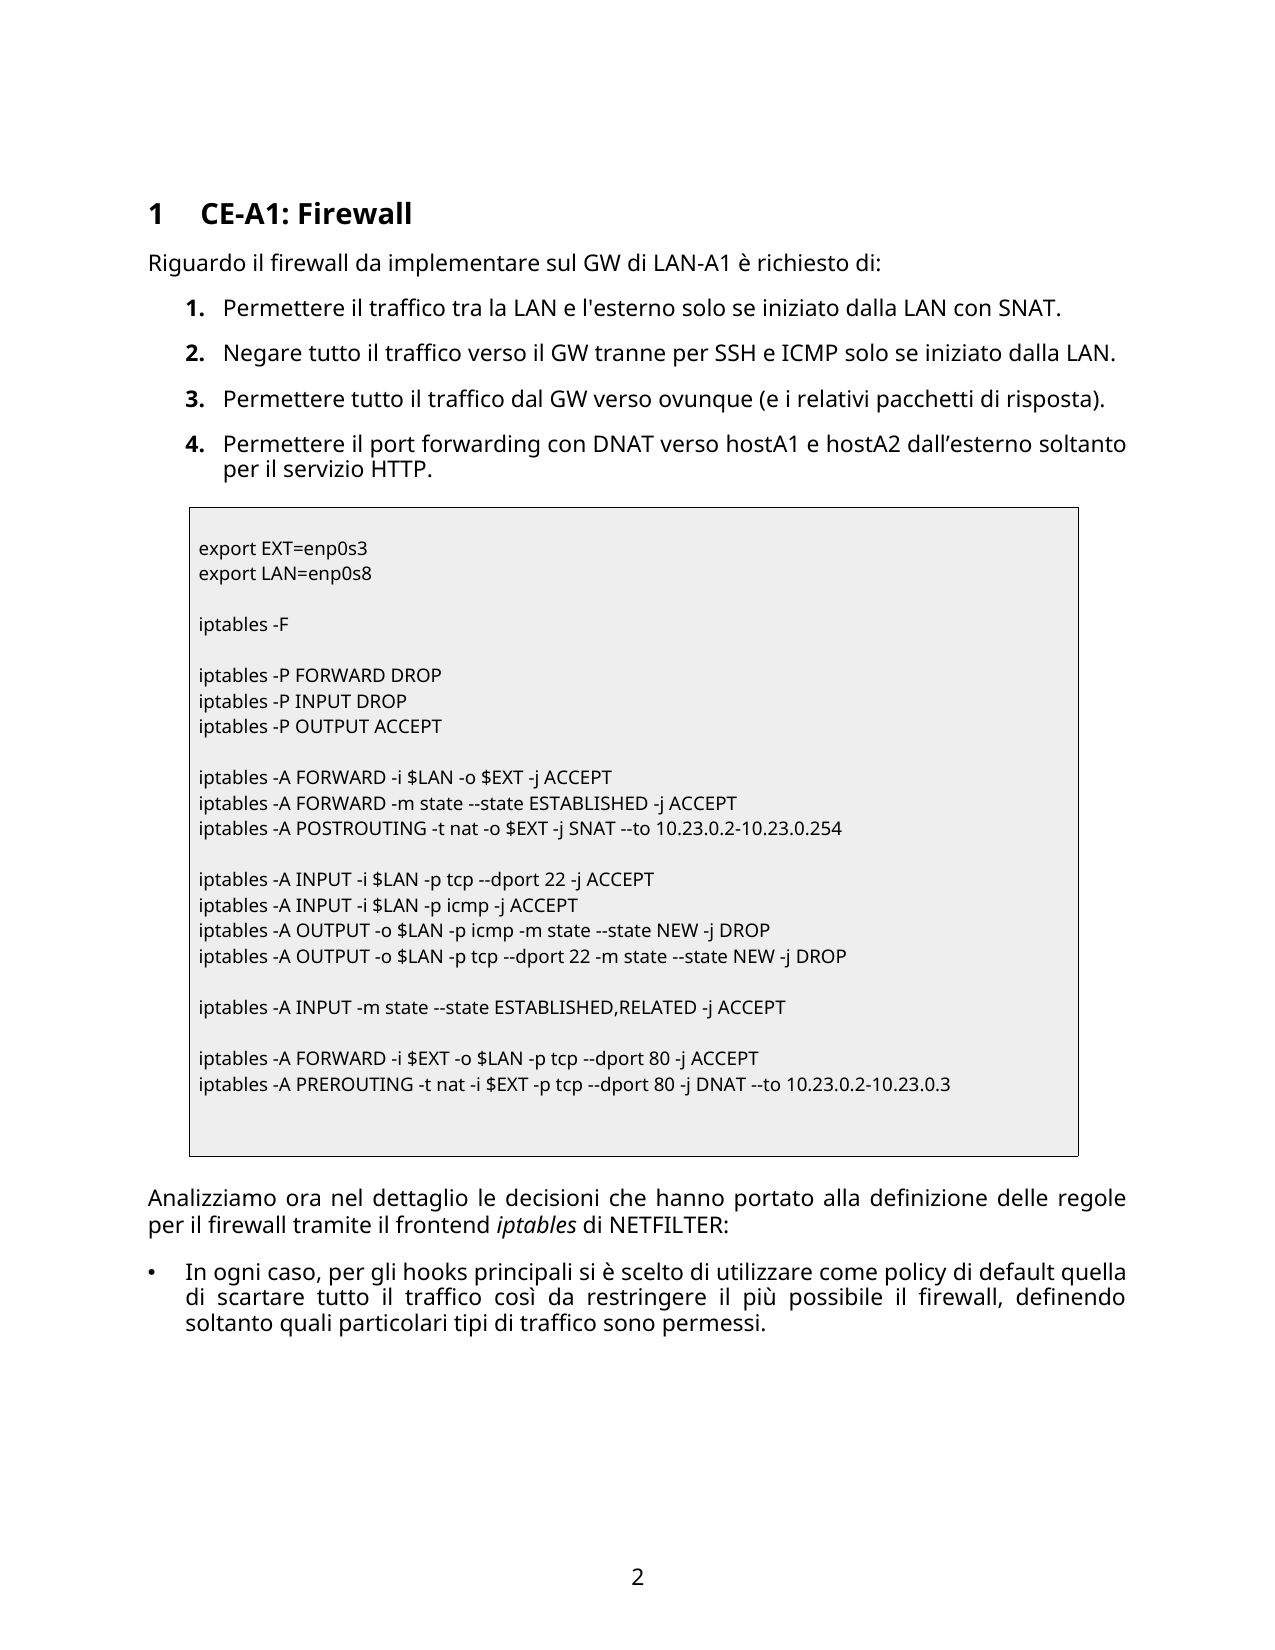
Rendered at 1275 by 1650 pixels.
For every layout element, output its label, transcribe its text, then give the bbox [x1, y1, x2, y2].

text iptables -P FORWARD DROP [198, 663, 1069, 688]
text iptables -A FORWARD -m state --state ESTABLISHED -j ACCEPT [198, 790, 1069, 816]
text Analizziamo ora nel dettaglio le decisioni che hanno portato alla definizione delle regole per il firewall tramite il frontend iptables di NETFILTER: [148, 503, 1127, 1240]
text iptables -A POSTROUTING -t nat -o $EXT -j SNAT --to 10.23.0.2-10.23.0.254 [198, 816, 1069, 841]
text Riguardo il firewall da implementare sul GW di LAN-A1 è richiesto di: [148, 250, 1127, 277]
list Negare tutto il traffico verso il GW tranne per SSH e ICMP solo se iniziato dalla LAN. [185, 341, 1127, 367]
subtitle CE-A1: Firewall [148, 198, 1127, 231]
text iptables -A FORWARD -i $LAN -o $EXT -j ACCEPT [198, 765, 1069, 790]
list In ogni caso, per gli hooks principali si è scelto di utilizzare come policy di default quella di scartare tutto il traffico così da restringere il più possibile il firewall, definendo soltanto quali particolari tipi di traffico sono permessi. [148, 1259, 1127, 1338]
text iptables -A OUTPUT -o $LAN -p tcp --dport 22 -m state --state NEW -j DROP [198, 943, 1069, 969]
list Permettere tutto il traffico dal GW verso ovunque (e i relativi pacchetti di risposta). [185, 386, 1127, 412]
text iptables -P INPUT DROP [198, 688, 1069, 714]
list Permettere il traffico tra la LAN e l'esterno solo se iniziato dalla LAN con SNAT. [185, 295, 1127, 322]
text iptables -P OUTPUT ACCEPT [198, 714, 1069, 739]
text iptables -A INPUT -i $LAN -p tcp --dport 22 -j ACCEPT [198, 867, 1069, 892]
text iptables -A PREROUTING -t nat -i $EXT -p tcp --dport 80 -j DNAT --to 10.23.0.2-10.23.0.3 [198, 1071, 1069, 1096]
text iptables -F [198, 612, 1069, 637]
text iptables -A INPUT -i $LAN -p icmp -j ACCEPT [198, 892, 1069, 918]
text export LAN=enp0s8 [198, 561, 1069, 586]
text iptables -A OUTPUT -o $LAN -p icmp -m state --state NEW -j DROP [198, 918, 1069, 943]
text export EXT=enp0s3 [198, 535, 1069, 561]
list Permettere il port forwarding con DNAT verso hostA1 e hostA2 dall’esterno soltanto per il servizio HTTP. [185, 431, 1127, 484]
text iptables -A FORWARD -i $EXT -o $LAN -p tcp --dport 80 -j ACCEPT [198, 1045, 1069, 1071]
text iptables -A INPUT -m state --state ESTABLISHED,RELATED -j ACCEPT [198, 994, 1069, 1020]
